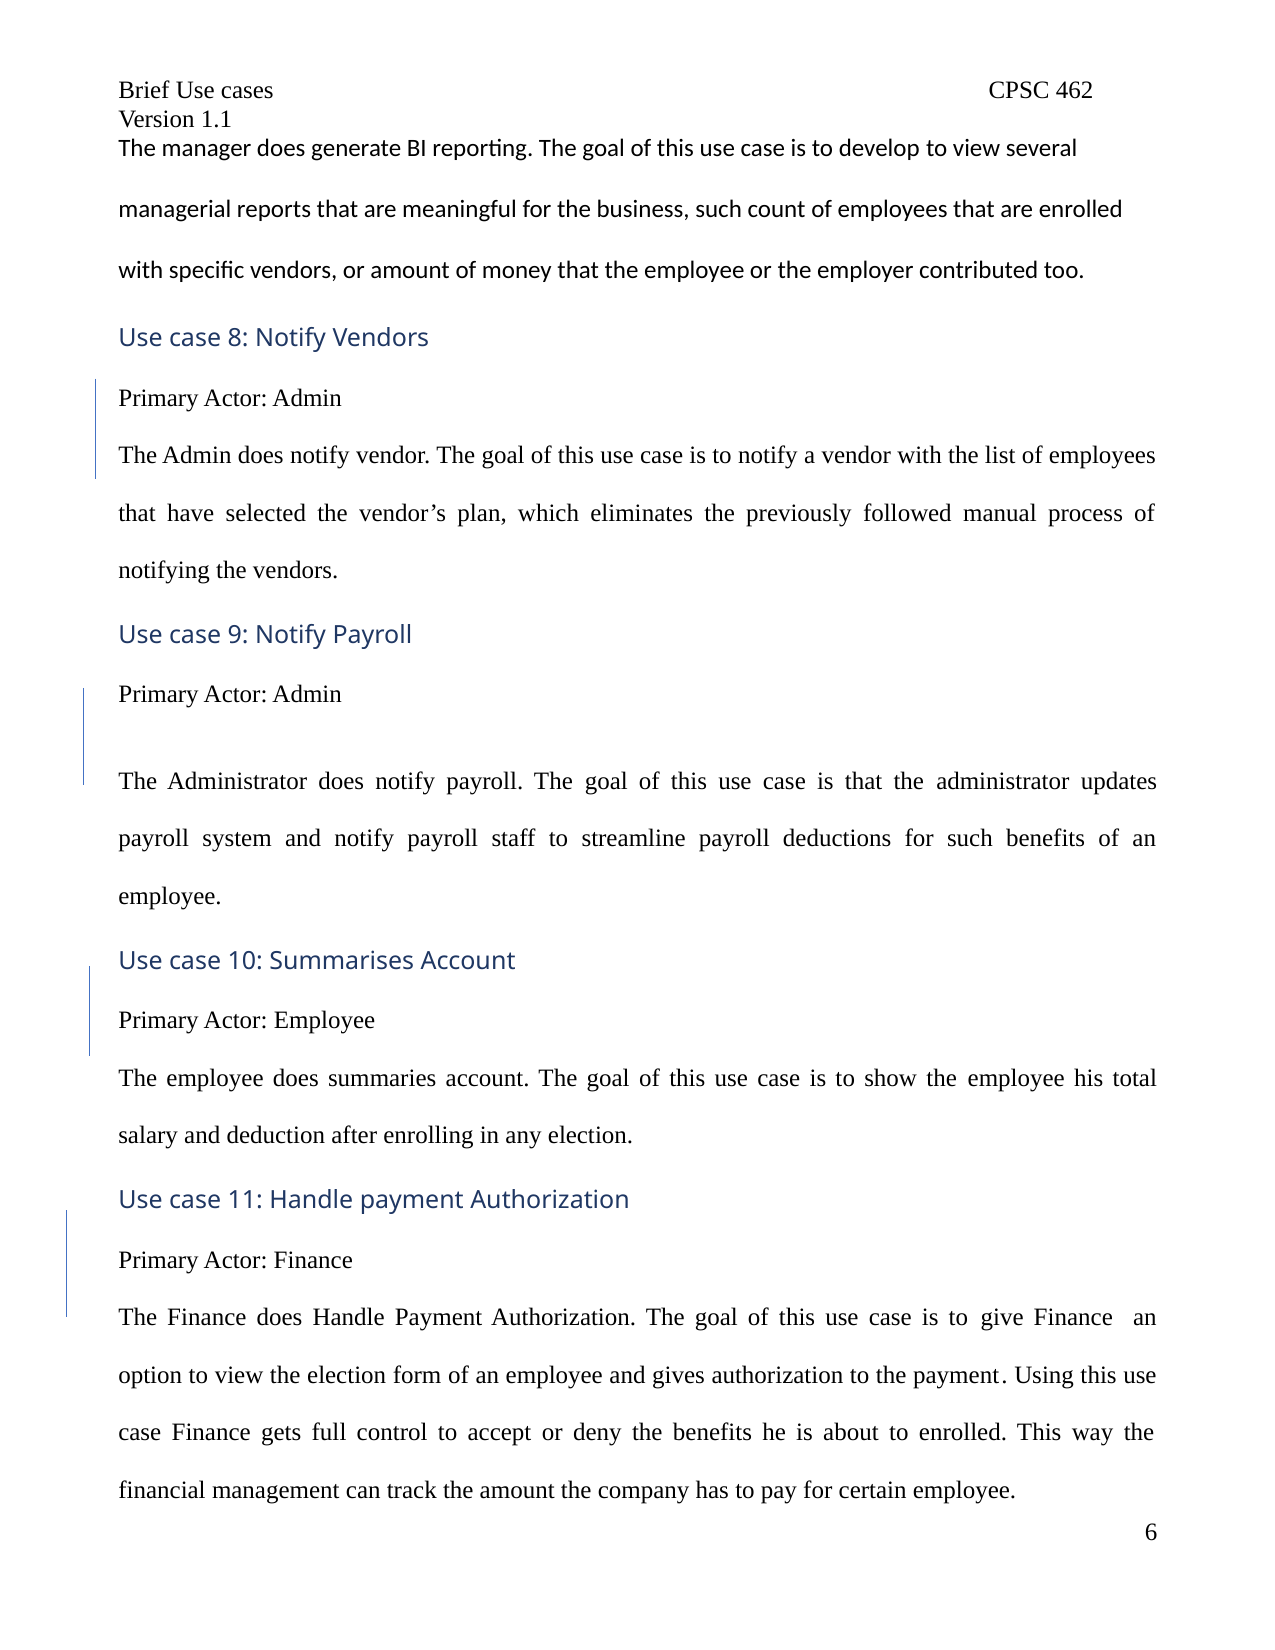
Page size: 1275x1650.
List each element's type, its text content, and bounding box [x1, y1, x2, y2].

subtitle Use case 8: Notify Vendors [118, 320, 1157, 354]
text Primary Actor: Admin [118, 383, 1157, 411]
text The manager does generate BI reporting. The goal of this use case is to develop to view several managerial reports that are meaningful for the business, such count of employees that are enrolled with specific vendors, or amount of money that the employee or the employer contributed too. [118, 132, 1157, 285]
text The Admin does notify vendor. The goal of this use case is to notify a vendor with the list of employees that have selected the vendor’s plan, which eliminates the previously followed manual process of notifying the vendors. [118, 440, 1157, 584]
text The employee does summaries account. The goal of this use case is to show the employee his total salary and deduction after enrolling in any election. [118, 1063, 1157, 1149]
subtitle Use case 10: Summarises Account [118, 942, 1157, 977]
subtitle Use case 9: Notify Payroll [118, 617, 1157, 651]
text Primary Actor: Employee [118, 1005, 1157, 1034]
text The Administrator does notify payroll. The goal of this use case is that the administrator updates payroll system and notify payroll staff to streamline payroll deductions for such benefits of an employee. [118, 766, 1157, 909]
text The Finance does Handle Payment Authorization. The goal of this use case is to give Finance an option to view the election form of an employee and gives authorization to the payment. Using this use case Finance gets full control to accept or deny the benefits he is about to enrolled. This way the financial management can track the amount the company has to pay for certain employee. [118, 1302, 1157, 1503]
text Primary Actor: Admin [118, 679, 1157, 708]
subtitle Use case 11: Handle payment Authorization [118, 1182, 1157, 1216]
text Primary Actor: Finance [118, 1245, 1157, 1273]
